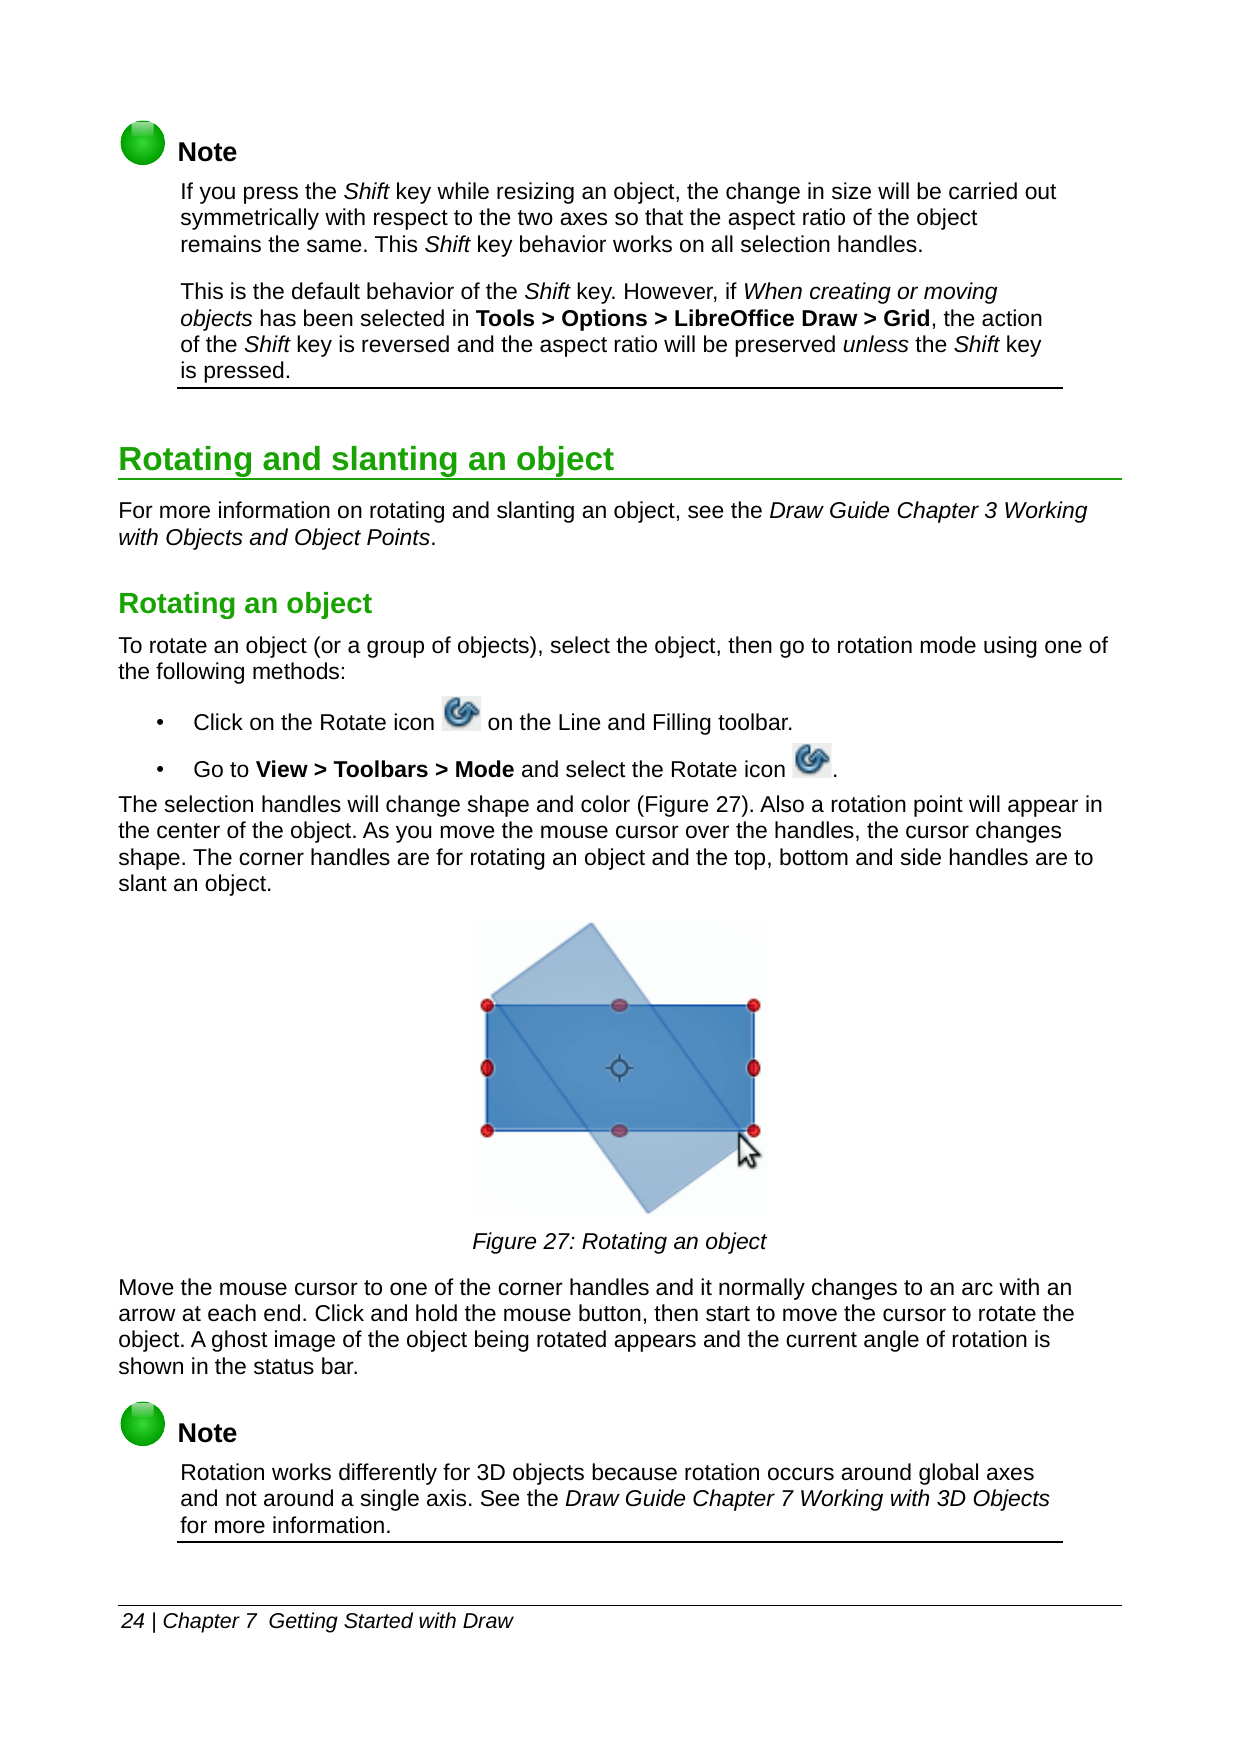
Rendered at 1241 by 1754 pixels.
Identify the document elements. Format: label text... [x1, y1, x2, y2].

subtitle Note [118, 1399, 1122, 1448]
subtitle Rotating and slanting an object [118, 439, 1122, 478]
subtitle Rotating an object [118, 586, 1122, 620]
text Rotation works differently for 3D objects because rotation occurs around global axes and not around a single axis. See the Draw Guide Chapter 7 Working with 3D Objects for more information. [177, 1456, 1063, 1541]
list Go to View > Toolbars > Mode and select the Rotate icon . [156, 744, 1122, 782]
picture [792, 743, 832, 778]
subtitle Note [118, 118, 1122, 167]
picture [441, 696, 482, 731]
picture [472, 920, 768, 1217]
text Figure 27: Rotating an object [458, 1228, 783, 1254]
text Move the mouse cursor to one of the corner handles and it normally changes to an arc with an arrow at each end. Click and hold the mouse button, then start to move the cursor to rotate the object. A ghost image of the object being rotated appears and the current angle of rotation is shown in the status bar. [118, 1274, 1122, 1379]
text For more information on rotating and slanting an object, see the Draw Guide Chapter 3 Working with Objects and Object Points. [118, 497, 1122, 550]
text To rotate an object (or a group of objects), select the object, then go to rotation mode using one of the following methods: [118, 632, 1122, 684]
list Click on the Rotate icon on the Line and Filling toolbar. [156, 697, 1122, 735]
text If you press the Shift key while resizing an object, the change in size will be carried out symmetrically with respect to the two axes so that the aspect ratio of the object remains the same. This Shift key behavior works on all selection handles. [177, 175, 1063, 257]
text The selection handles will change shape and color (Figure 27). Also a rotation point will appear in the center of the object. As you move the mouse cursor over the handles, the cursor changes shape. The corner handles are for rotating an object and the top, bottom and side handles are to slant an object. [118, 791, 1122, 896]
text This is the default behavior of the Shift key. However, if When creating or moving objects has been selected in Tools > Options > LibreOffice Draw > Grid, the action of the Shift key is reversed and the aspect ratio will be preserved unless the Shift key is pressed. [177, 275, 1063, 387]
